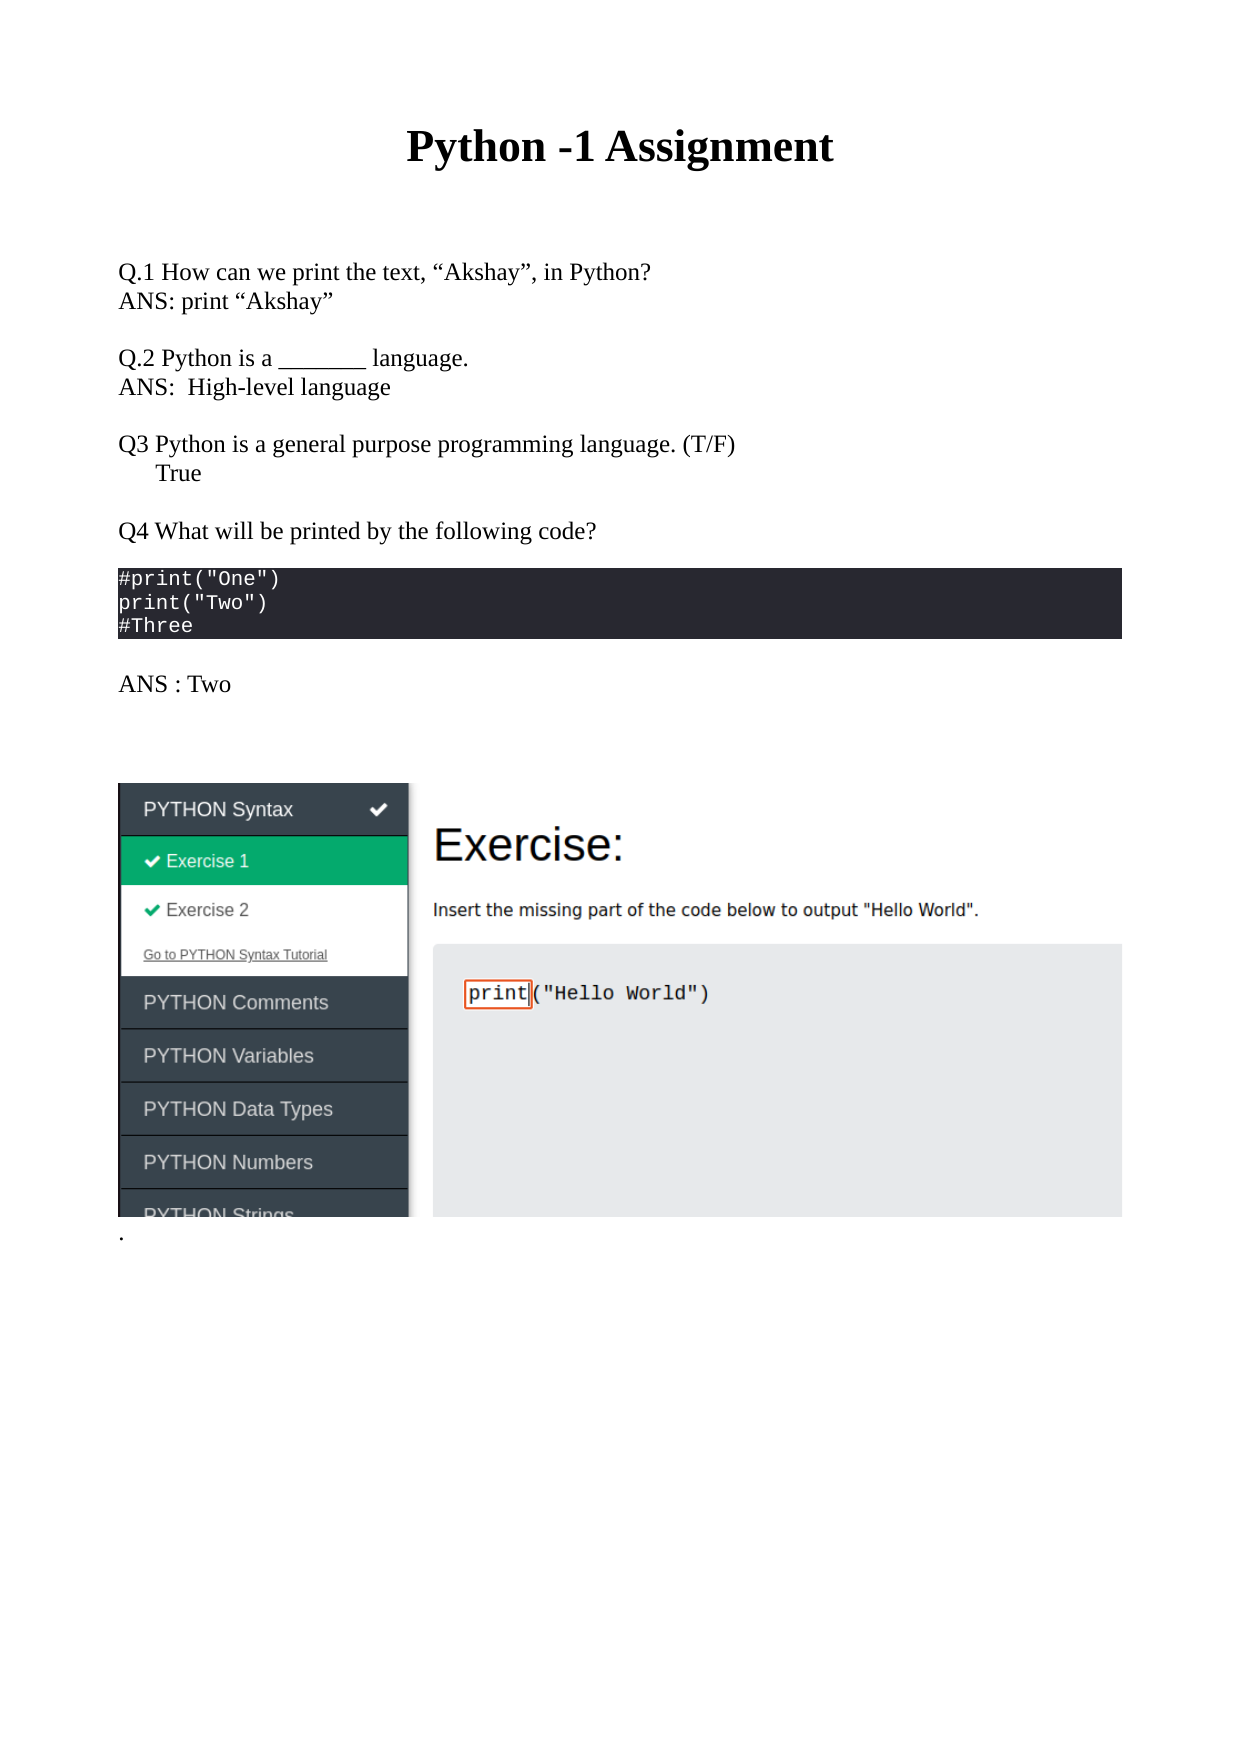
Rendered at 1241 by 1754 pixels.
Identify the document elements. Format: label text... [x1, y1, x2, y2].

text print("Two") [118, 592, 1122, 616]
text Q4 What will be printed by the following code? [118, 516, 1122, 544]
text Q.2 Python is a _______ language. [118, 343, 1122, 372]
text ANS: High-level language [118, 372, 1122, 401]
text ANS : Two [118, 669, 1122, 697]
text . [118, 1217, 1122, 1246]
text True [118, 458, 1122, 487]
text Q.1 How can we print the text, “Akshay”, in Python? [118, 257, 1122, 286]
text Q3 Python is a general purpose programming language. (T/F) [118, 429, 1122, 458]
picture [118, 783, 1123, 1217]
text Python -1 Assignment [118, 118, 1122, 171]
text ANS: print “Akshay” [118, 286, 1122, 314]
text #print("One") [118, 568, 1122, 592]
text #Three [118, 616, 1122, 639]
